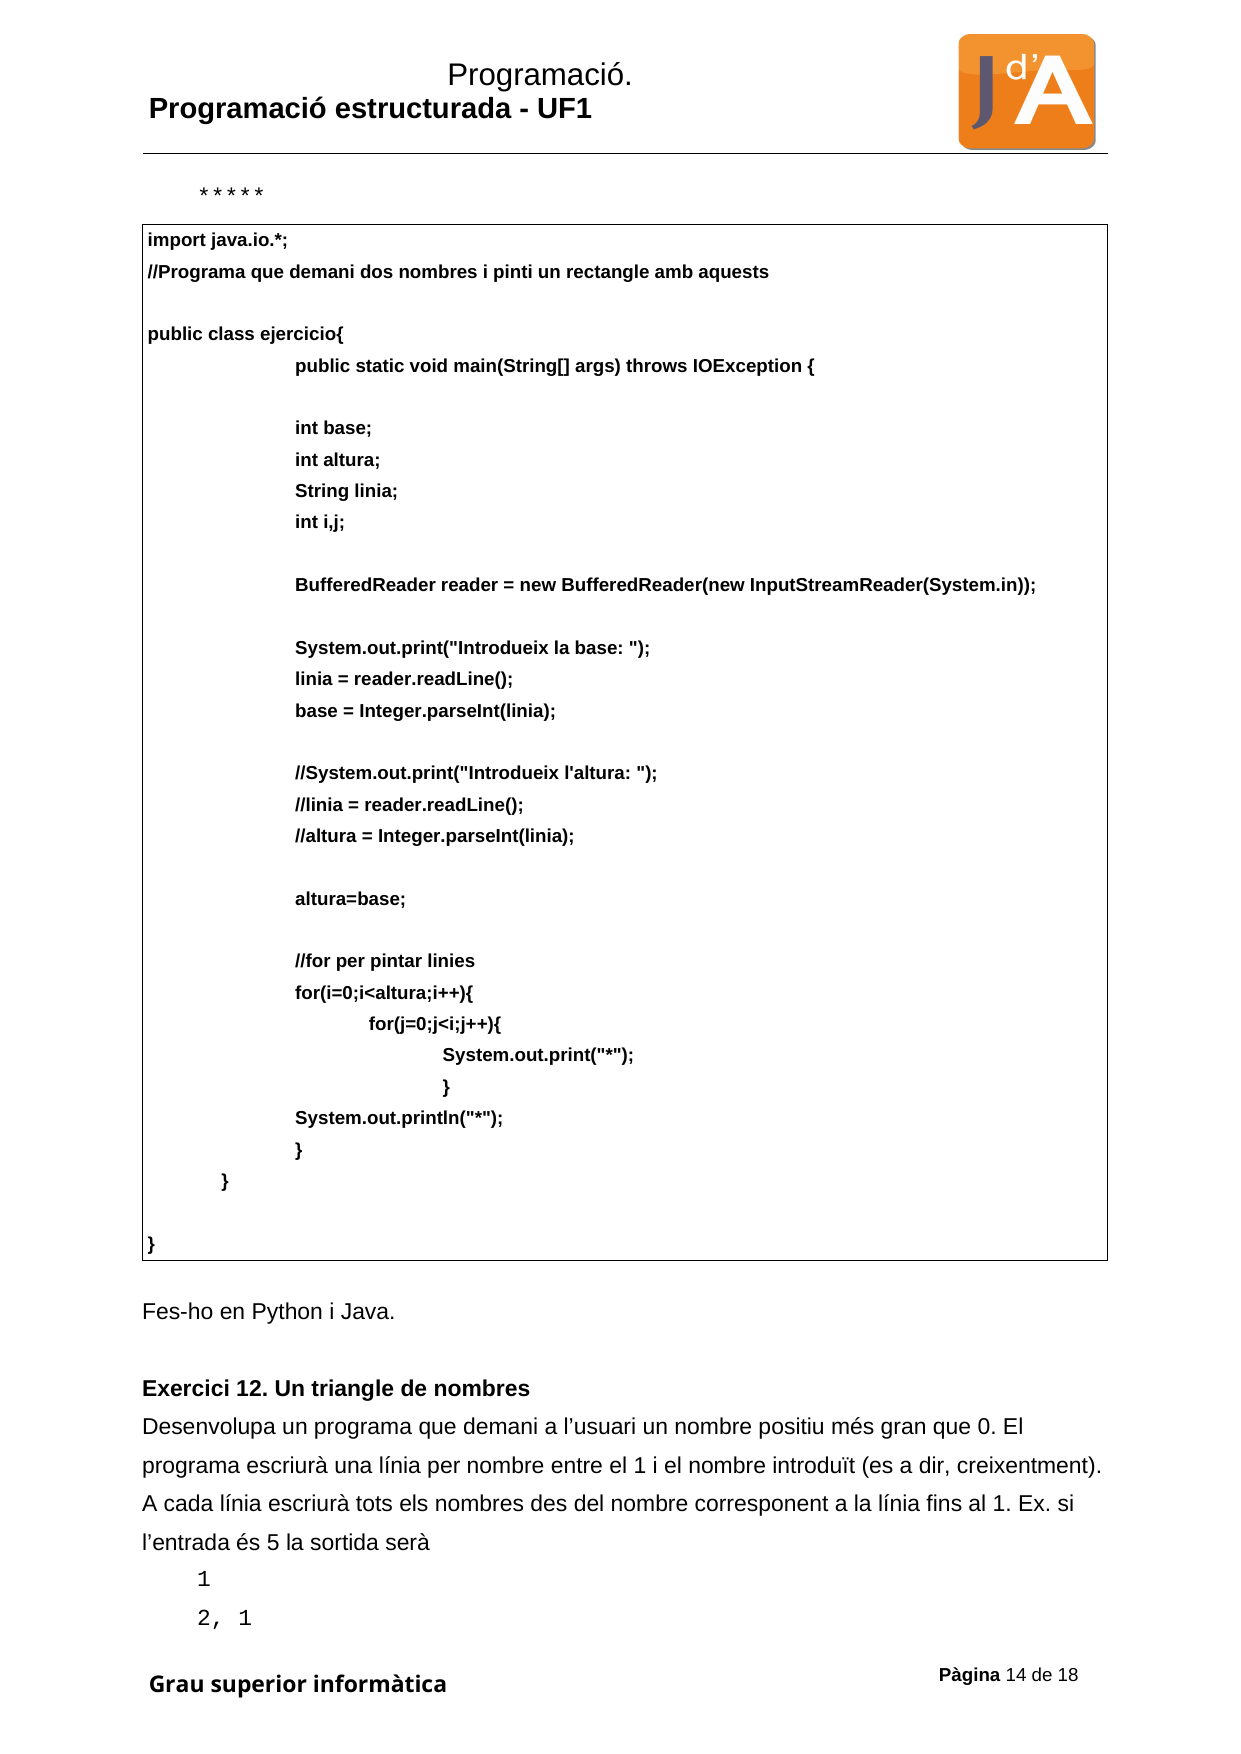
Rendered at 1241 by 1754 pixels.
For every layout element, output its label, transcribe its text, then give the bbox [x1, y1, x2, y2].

text Fes-ho en Python i Java. [142, 1299, 1107, 1324]
text Exercici 12. Un triangle de nombres [142, 1376, 1107, 1401]
text Desenvolupa un programa que demani a l’usuari un nombre positiu més gran que 0. El programa escriurà una línia per nombre entre el 1 i el nombre introduït (es a dir, creixentment). A cada línia escriurà tots els nombres des del nombre corresponent a la línia fins al 1. Ex. si l’entrada és 5 la sortida serà [142, 1414, 1107, 1555]
text 2, 1 [142, 1607, 1107, 1632]
text ***** [142, 185, 1107, 211]
text 1 [142, 1568, 1107, 1594]
picture [958, 34, 1096, 150]
table_header import java.io.*; //Programa que demani dos nombres i pinti un rectangle amb aquests public class ejercicio{ public static void main(String[] args) throws IOException { int base; int altura; String linia; int i,j; BufferedReader reader = new BufferedReader(new InputStreamReader(System.in)); System.out.print("Introdueix la base: "); linia = reader.readLine(); base = Integer.parseInt(linia); //System.out.print("Introdueix l'altura: "); //linia = reader.readLine(); //altura = Integer.parseInt(linia); altura=base; //for per pintar linies for(i=0;i<altura;i++){ for(j=0;j<i;j++){ System.out.print("*"); } System.out.println("*"); } } } [143, 225, 1107, 1260]
